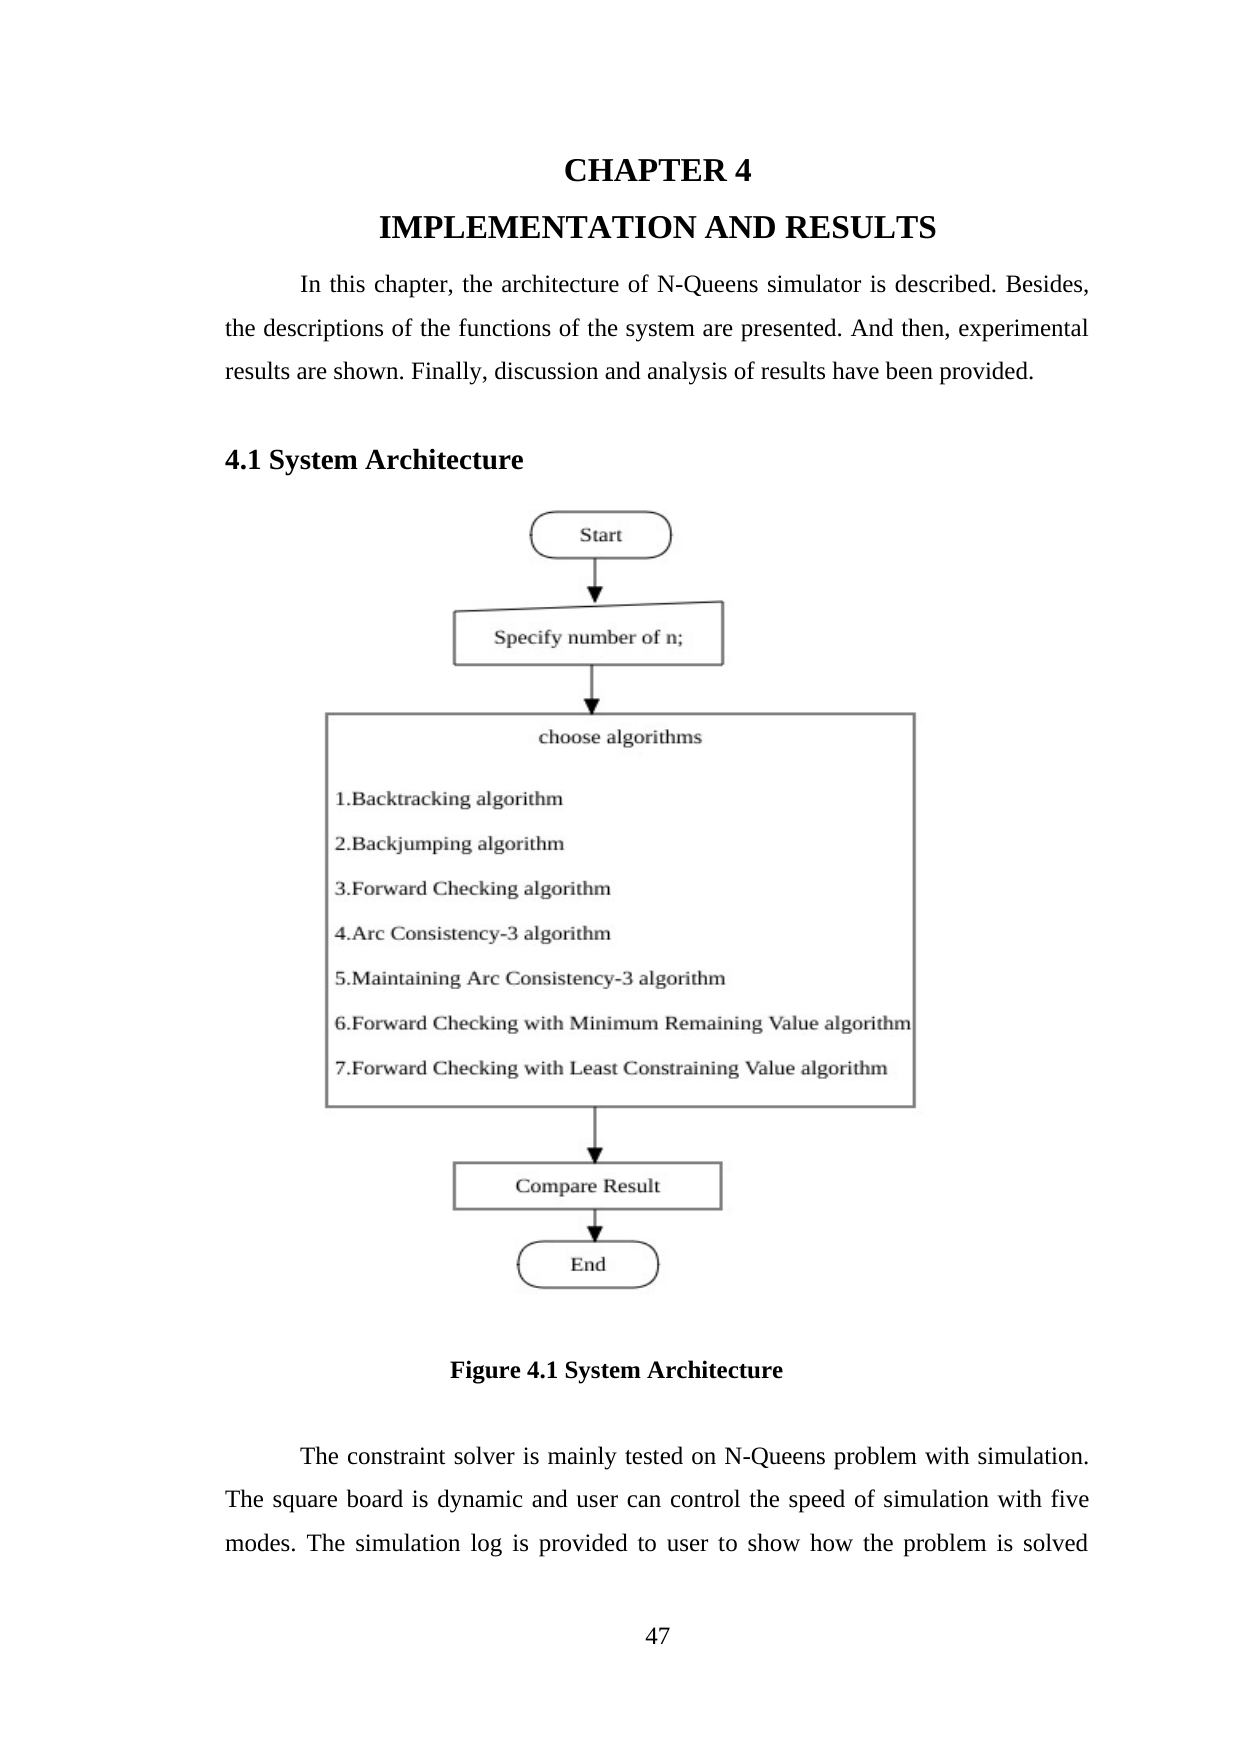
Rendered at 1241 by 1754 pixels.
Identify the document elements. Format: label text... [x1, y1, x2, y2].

text The constraint solver is mainly tested on N-Queens problem with simulation. The square board is dynamic and user can control the speed of simulation with five modes. The simulation log is provided to user to show how the problem is solved [225, 1441, 1090, 1556]
text Figure 4.1 System Architecture [225, 1355, 1090, 1384]
text CHAPTER 4 [225, 150, 1090, 188]
text 4.1 System Architecture [225, 442, 1090, 476]
text IMPLEMENTATION AND RESULTS [225, 207, 1090, 246]
text In this chapter, the architecture of N-Queens simulator is described. Besides, the descriptions of the functions of the system are presented. And then, experimental results are shown. Finally, discussion and analysis of results have been provided. [225, 265, 1090, 385]
picture [312, 498, 1004, 1344]
